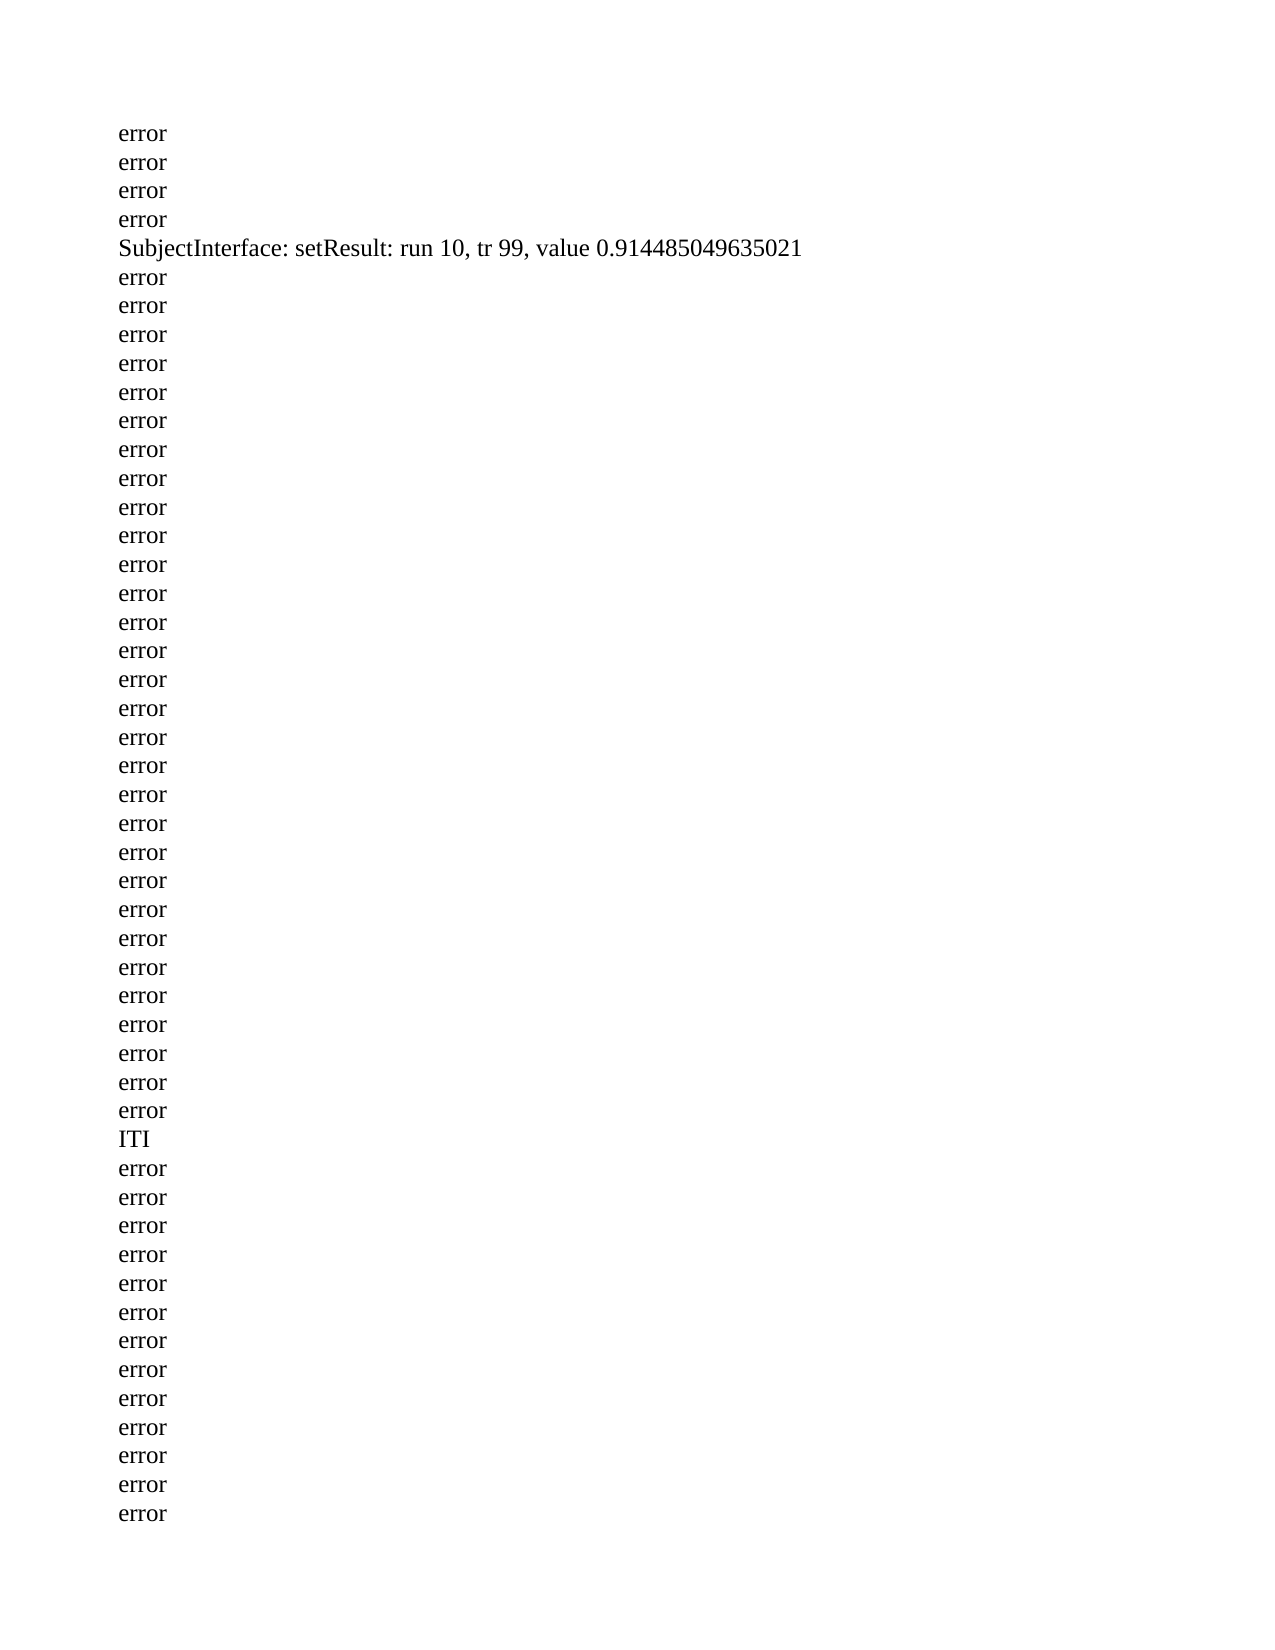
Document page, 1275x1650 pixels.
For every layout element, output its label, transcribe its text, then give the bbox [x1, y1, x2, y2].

text error [118, 664, 1157, 693]
text error [118, 492, 1157, 521]
text error [118, 434, 1157, 463]
text error [118, 1096, 1157, 1124]
text error [118, 866, 1157, 894]
text error [118, 406, 1157, 434]
text error [118, 578, 1157, 607]
text error [118, 1354, 1157, 1383]
text error [118, 1153, 1157, 1182]
text error [118, 1498, 1157, 1527]
text error [118, 348, 1157, 377]
text error [118, 722, 1157, 751]
text error [118, 607, 1157, 636]
text error [118, 1297, 1157, 1326]
text ITI [118, 1124, 1157, 1153]
text error [118, 808, 1157, 837]
text error [118, 118, 1157, 147]
text error [118, 1268, 1157, 1297]
text error [118, 751, 1157, 779]
text error [118, 1211, 1157, 1239]
text error [118, 894, 1157, 923]
text error [118, 291, 1157, 319]
text error [118, 1009, 1157, 1038]
text error [118, 1182, 1157, 1211]
text error [118, 837, 1157, 866]
text error [118, 204, 1157, 233]
text error [118, 952, 1157, 981]
text error [118, 1412, 1157, 1441]
text error [118, 1239, 1157, 1268]
text error [118, 147, 1157, 176]
text error [118, 549, 1157, 578]
text error [118, 1383, 1157, 1412]
text SubjectInterface: setResult: run 10, tr 99, value 0.914485049635021 [118, 233, 1157, 262]
text error [118, 1038, 1157, 1067]
text error [118, 1469, 1157, 1498]
text error [118, 319, 1157, 348]
text error [118, 636, 1157, 664]
text error [118, 521, 1157, 549]
text error [118, 981, 1157, 1009]
text error [118, 262, 1157, 291]
text error [118, 923, 1157, 952]
text error [118, 377, 1157, 406]
text error [118, 1441, 1157, 1469]
text error [118, 1067, 1157, 1096]
text error [118, 463, 1157, 492]
text error [118, 779, 1157, 808]
text error [118, 176, 1157, 204]
text error [118, 693, 1157, 722]
text error [118, 1326, 1157, 1354]
